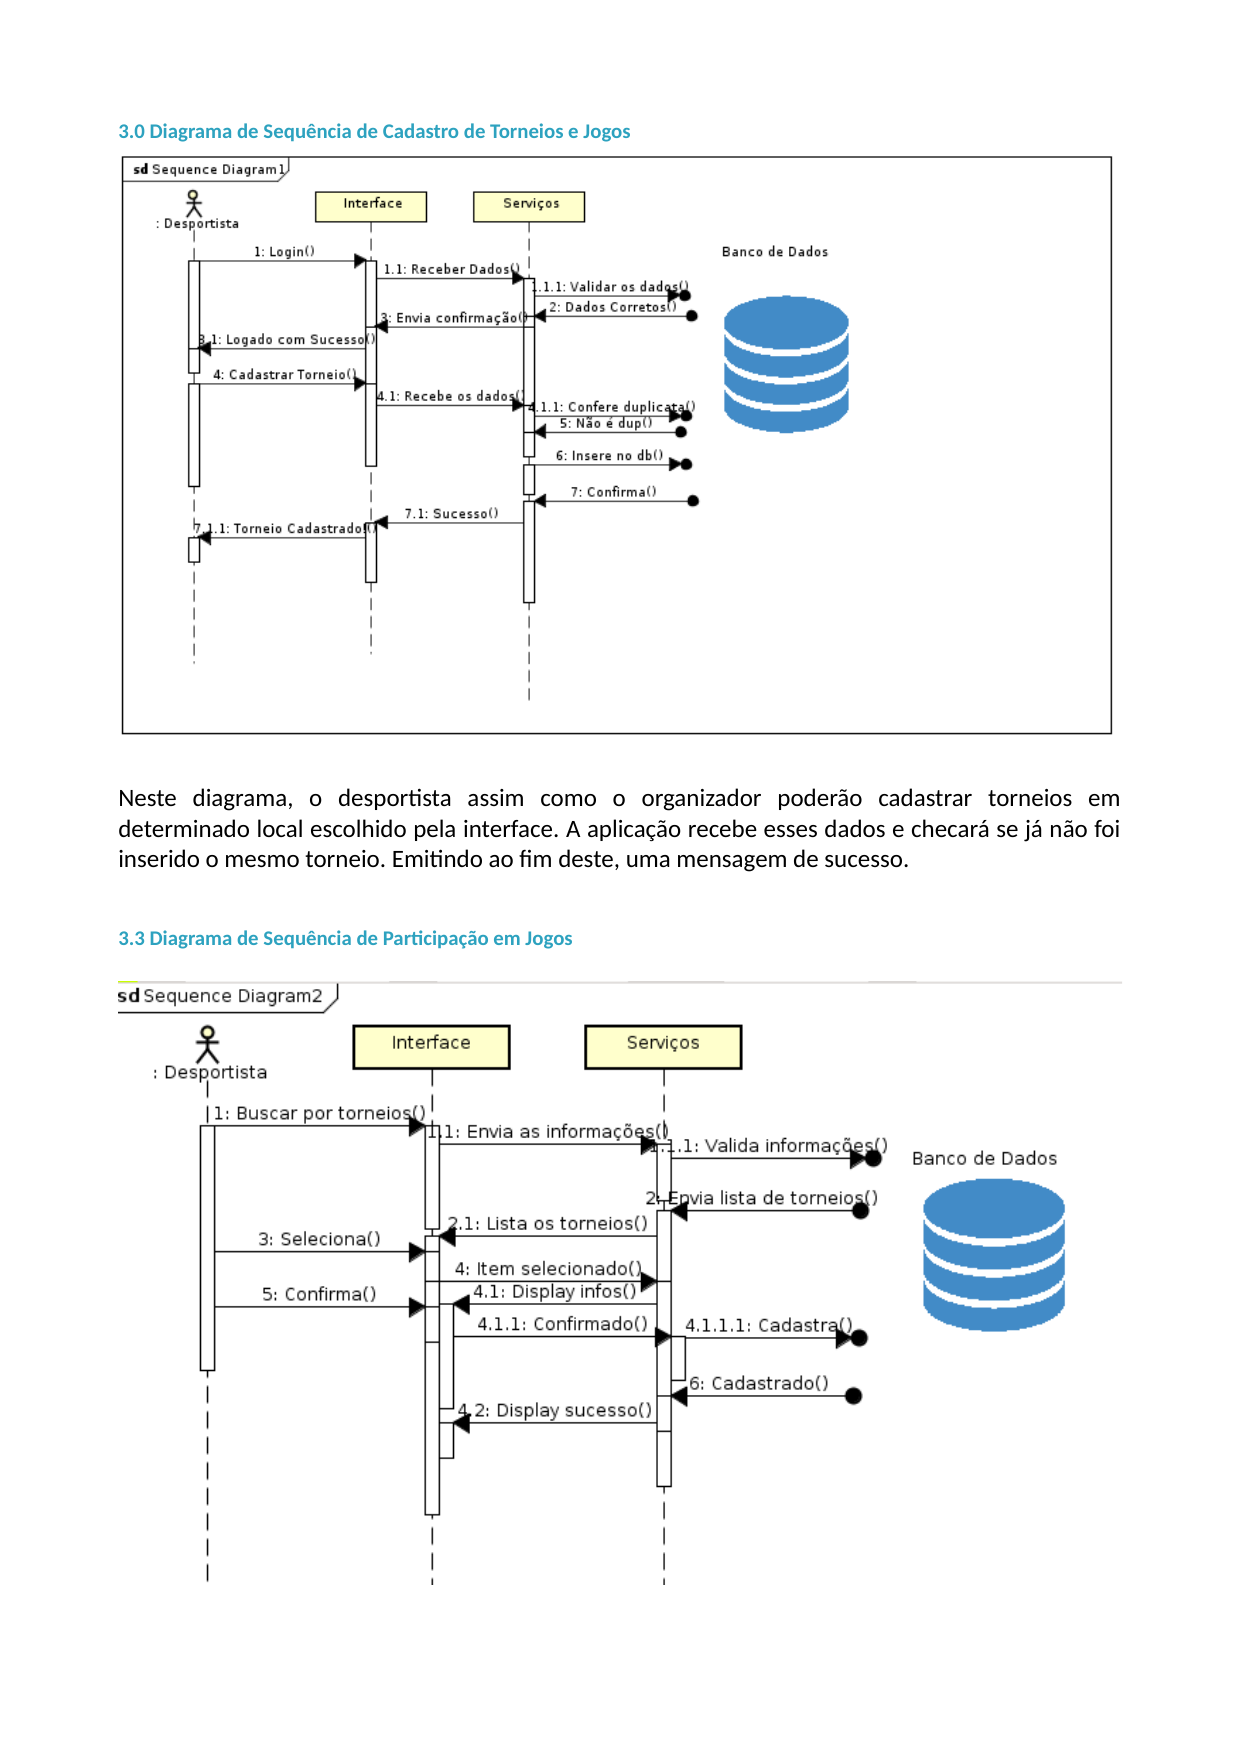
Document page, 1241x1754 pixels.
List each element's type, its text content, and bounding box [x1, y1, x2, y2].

picture [118, 143, 1123, 752]
subtitle 3.3 Diagrama de Sequência de Participação em Jogos [118, 926, 1122, 951]
text Neste diagrama, o desportista assim como o organizador poderão cadastrar torneios em determinado local escolhido pela interface. A aplicação recebe esses dados e checará se já não foi inserido o mesmo torneio. Emitindo ao fim deste, uma mensagem de sucesso. [118, 783, 1122, 874]
picture [118, 981, 1123, 1585]
subtitle 3.0 Diagrama de Sequência de Cadastro de Torneios e Jogos [118, 118, 1122, 143]
